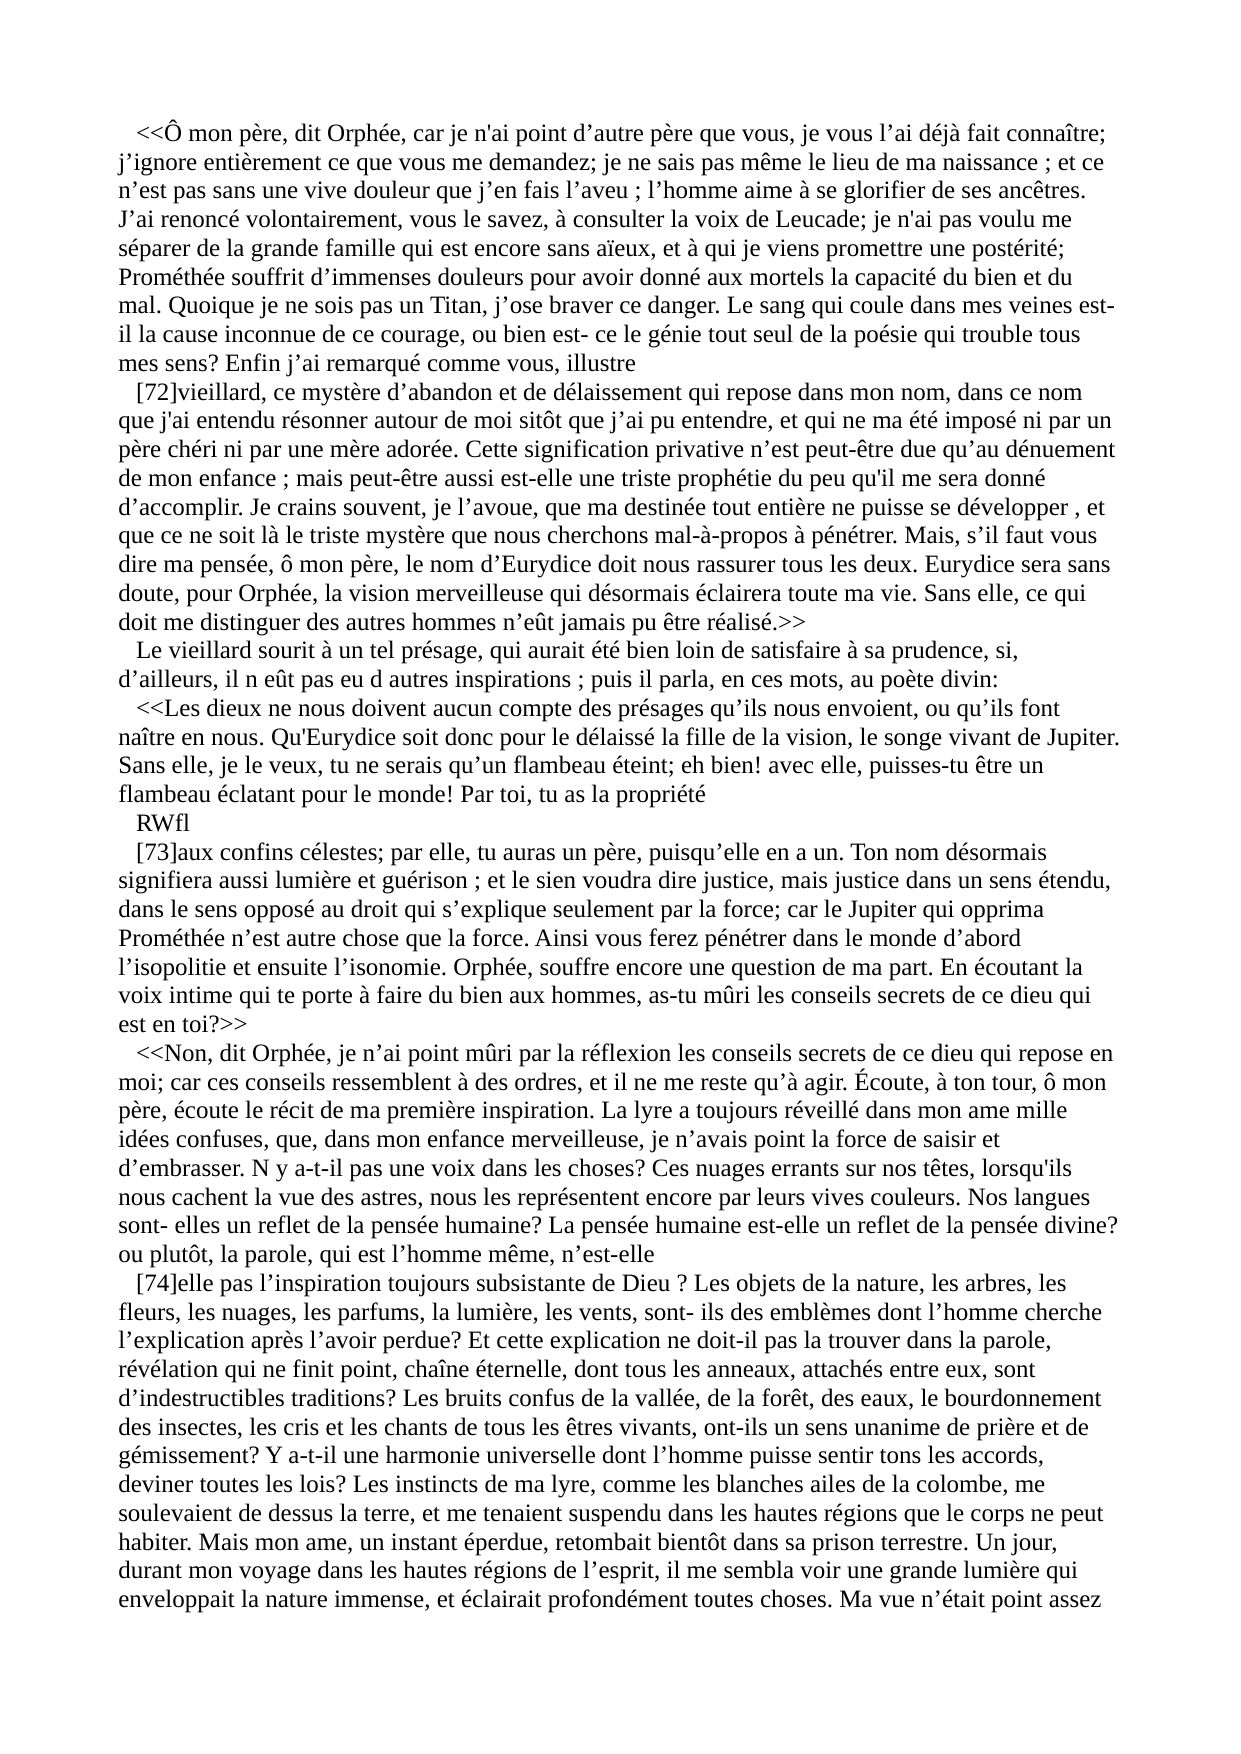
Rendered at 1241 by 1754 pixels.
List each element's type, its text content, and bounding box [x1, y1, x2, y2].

text <<Ô mon père, dit Orphée, car je n'ai point d’autre père que vous, je vous l’ai déjà fait connaître; j’ignore entièrement ce que vous me demandez; je ne sais pas même le lieu de ma naissance ; et ce n’est pas sans une vive douleur que j’en fais l’aveu ; l’homme aime à se glorifier de ses ancêtres. J’ai renoncé volontairement, vous le savez, à consulter la voix de Leucade; je n'ai pas voulu me séparer de la grande famille qui est encore sans aïeux, et à qui je viens promettre une postérité; Prométhée souffrit d’immenses douleurs pour avoir donné aux mortels la capacité du bien et du mal. Quoique je ne sois pas un Titan, j’ose braver ce danger. Le sang qui coule dans mes veines est- il la cause inconnue de ce courage, ou bien est- ce le génie tout seul de la poésie qui trouble tous mes sens? Enfin j’ai remarqué comme vous, illustre [118, 118, 1122, 377]
text <<Les dieux ne nous doivent aucun compte des présages qu’ils nous envoient, ou qu’ils font naître en nous. Qu'Eurydice soit donc pour le délaissé la fille de la vision, le songe vivant de Jupiter. Sans elle, je le veux, tu ne serais qu’un flambeau éteint; eh bien! avec elle, puisses-tu être un flambeau éclatant pour le monde! Par toi, tu as la propriété [118, 693, 1122, 808]
text [73]aux confins célestes; par elle, tu auras un père, puisqu’elle en a un. Ton nom désormais signifiera aussi lumière et guérison ; et le sien voudra dire justice, mais justice dans un sens étendu, dans le sens opposé au droit qui s’explique seulement par la force; car le Jupiter qui opprima Prométhée n’est autre chose que la force. Ainsi vous ferez pénétrer dans le monde d’abord l’isopolitie et ensuite l’isonomie. Orphée, souffre encore une question de ma part. En écoutant la voix intime qui te porte à faire du bien aux hommes, as-tu mûri les conseils secrets de ce dieu qui est en toi?>> [118, 837, 1122, 1038]
text [74]elle pas l’inspiration toujours subsistante de Dieu ? Les objets de la nature, les arbres, les fleurs, les nuages, les parfums, la lumière, les vents, sont- ils des emblèmes dont l’homme cherche l’explication après l’avoir perdue? Et cette explication ne doit-il pas la trouver dans la parole, révélation qui ne finit point, chaîne éternelle, dont tous les anneaux, attachés entre eux, sont d’indestructibles traditions? Les bruits confus de la vallée, de la forêt, des eaux, le bourdonnement des insectes, les cris et les chants de tous les êtres vivants, ont-ils un sens unanime de prière et de gémissement? Y a-t-il une harmonie universelle dont l’homme puisse sentir tons les accords, deviner toutes les lois? Les instincts de ma lyre, comme les blanches ailes de la colombe, me soulevaient de dessus la terre, et me tenaient suspendu dans les hautes régions que le corps ne peut habiter. Mais mon ame, un instant éperdue, retombait bientôt dans sa prison terrestre. Un jour, durant mon voyage dans les hautes régions de l’esprit, il me sembla voir une grande lumière qui enveloppait la nature immense, et éclairait profondément toutes choses. Ma vue n’était point assez [118, 1268, 1122, 1613]
text <<Non, dit Orphée, je n’ai point mûri par la réflexion les conseils secrets de ce dieu qui repose en moi; car ces conseils ressemblent à des ordres, et il ne me reste qu’à agir. Écoute, à ton tour, ô mon père, écoute le récit de ma première inspiration. La lyre a toujours réveillé dans mon ame mille idées confuses, que, dans mon enfance merveilleuse, je n’avais point la force de saisir et d’embrasser. N y a-t-il pas une voix dans les choses? Ces nuages errants sur nos têtes, lorsqu'ils nous cachent la vue des astres, nous les représentent encore par leurs vives couleurs. Nos langues sont- elles un reflet de la pensée humaine? La pensée humaine est-elle un reflet de la pensée divine? ou plutôt, la parole, qui est l’homme même, n’est-elle [118, 1038, 1122, 1268]
text Le vieillard sourit à un tel présage, qui aurait été bien loin de satisfaire à sa prudence, si, d’ailleurs, il n eût pas eu d autres inspirations ; puis il parla, en ces mots, au poète divin: [118, 636, 1122, 693]
text [72]vieillard, ce mystère d’abandon et de délaissement qui repose dans mon nom, dans ce nom que j'ai entendu résonner autour de moi sitôt que j’ai pu entendre, et qui ne ma été imposé ni par un père chéri ni par une mère adorée. Cette signification privative n’est peut-être due qu’au dénuement de mon enfance ; mais peut-être aussi est-elle une triste prophétie du peu qu'il me sera donné d’accomplir. Je crains souvent, je l’avoue, que ma destinée tout entière ne puisse se développer , et que ce ne soit là le triste mystère que nous cherchons mal-à-propos à pénétrer. Mais, s’il faut vous dire ma pensée, ô mon père, le nom d’Eurydice doit nous rassurer tous les deux. Eurydice sera sans doute, pour Orphée, la vision merveilleuse qui désormais éclairera toute ma vie. Sans elle, ce qui doit me distinguer des autres hommes n’eût jamais pu être réalisé.>> [118, 377, 1122, 636]
text RWfl [118, 808, 1122, 837]
